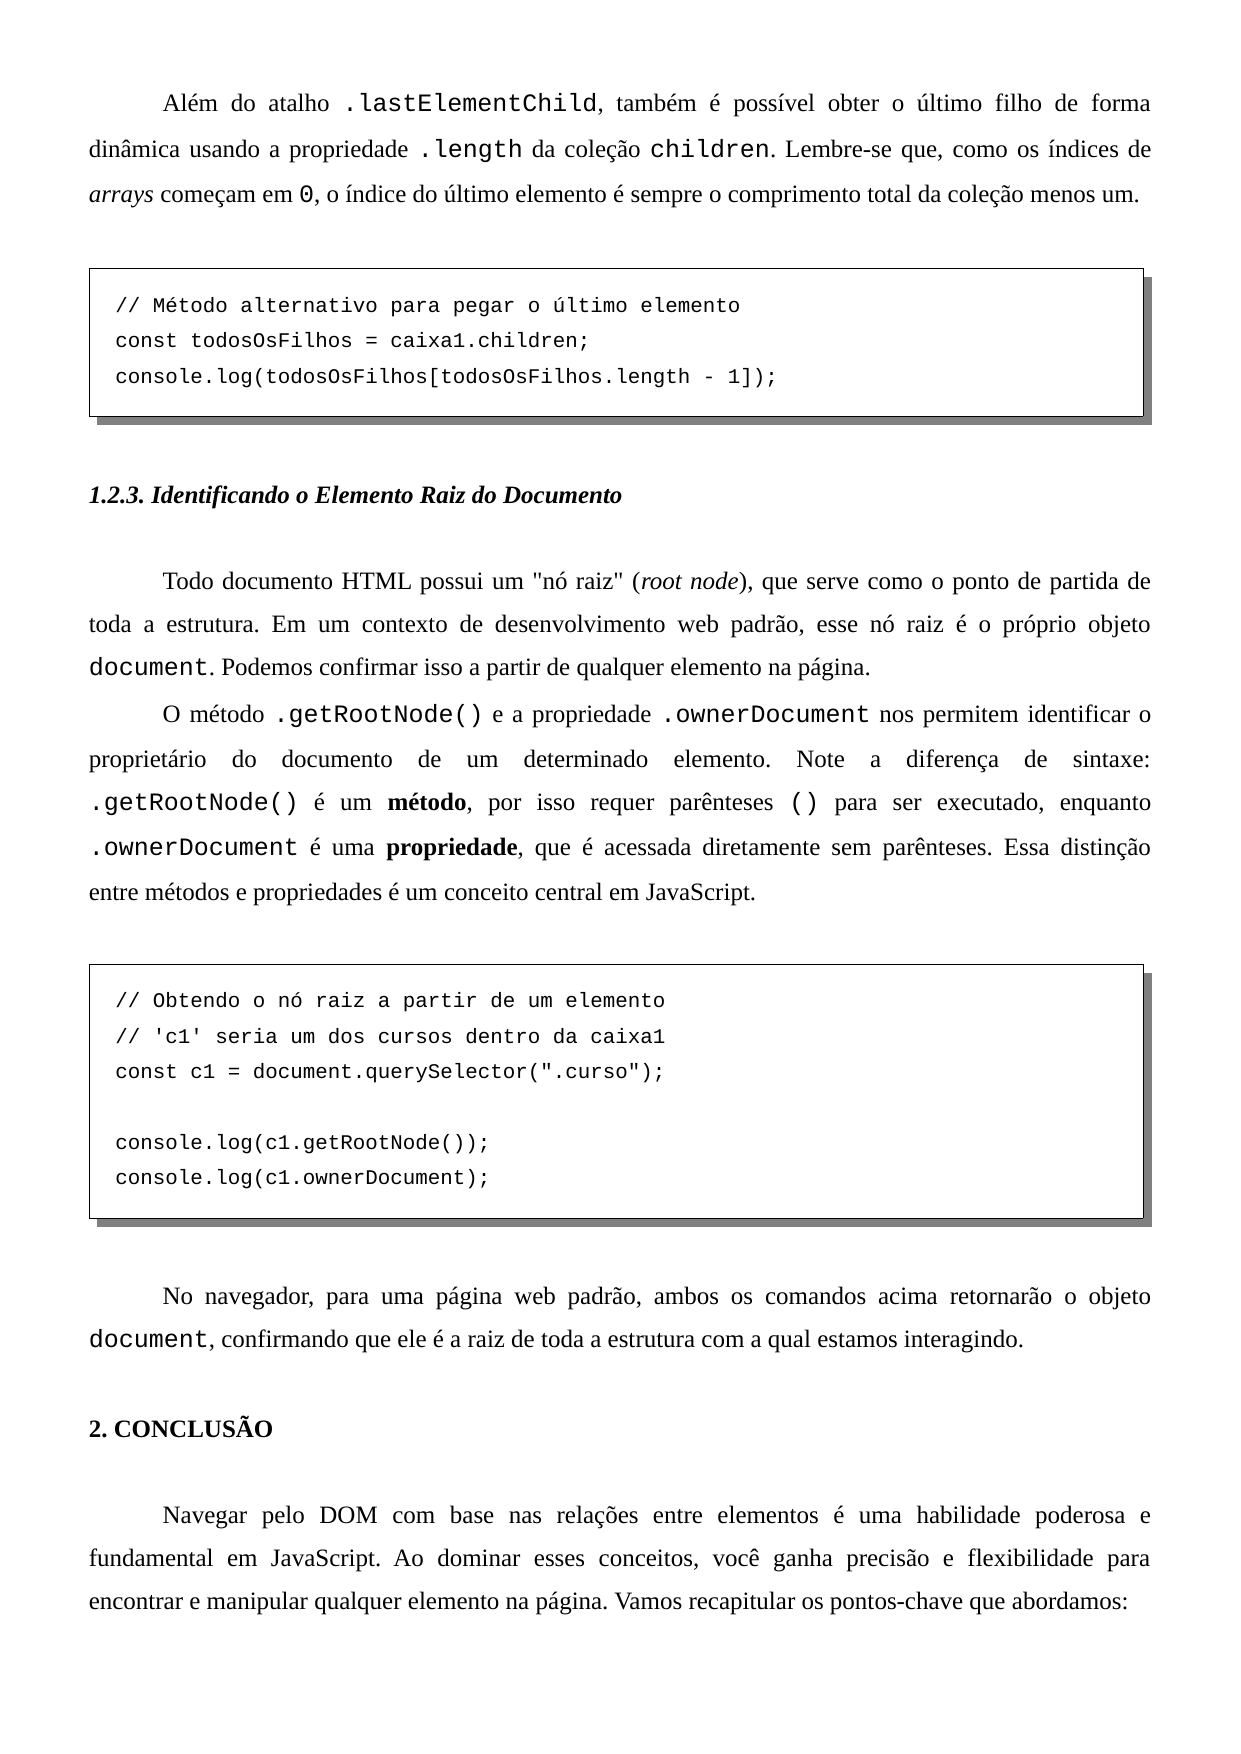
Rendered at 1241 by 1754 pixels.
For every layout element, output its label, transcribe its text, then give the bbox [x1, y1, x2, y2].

text const todosOsFilhos = caixa1.children; [90, 304, 1143, 339]
text console.log(c1.getRootNode()); [90, 1105, 1143, 1141]
text Além do atalho .lastElementChild, também é possível obter o último filho de forma dinâmica usando a propriedade .length da coleção children. Lembre-se que, como os índices de arrays começam em 0, o índice do último elemento é sempre o comprimento total da coleção menos um. [88, 88, 1152, 210]
subtitle Identificando o Elemento Raiz do Documento [88, 480, 1152, 509]
text Navegar pelo DOM com base nas relações entre elementos é uma habilidade poderosa e fundamental em JavaScript. Ao dominar esses conceitos, você ganha precisão e flexibilidade para encontrar e manipular qualquer elemento na página. Vamos recapitular os pontos-chave que abordamos: [88, 1500, 1152, 1615]
text Todo documento HTML possui um "nó raiz" (root node), que serve como o ponto de partida de toda a estrutura. Em um contexto de desenvolvimento web padrão, esse nó raiz é o próprio objeto document. Podemos confirmar isso a partir de qualquer elemento na página. [88, 566, 1152, 683]
text No navegador, para uma página web padrão, ambos os comandos acima retornarão o objeto document, confirmando que ele é a raiz de toda a estrutura com a qual estamos interagindo. [88, 1281, 1152, 1355]
text // Método alternativo para pegar o último elemento [90, 269, 1143, 304]
text console.log(c1.ownerDocument); [90, 1141, 1143, 1218]
text // 'c1' seria um dos cursos dentro da caixa1 [90, 999, 1143, 1034]
text O método .getRootNode() e a propriedade .ownerDocument nos permitem identificar o proprietário do documento de um determinado elemento. Note a diferença de sintaxe: .getRootNode() é um método, por isso requer parênteses () para ser executado, enquanto .ownerDocument é uma propriedade, que é acessada diretamente sem parênteses. Essa distinção entre métodos e propriedades é um conceito central em JavaScript. [88, 699, 1152, 906]
text const c1 = document.querySelector(".curso"); [90, 1034, 1143, 1085]
subtitle Conclusão [88, 1414, 1152, 1443]
text // Obtendo o nó raiz a partir de um elemento [90, 965, 1143, 999]
text console.log(todosOsFilhos[todosOsFilhos.length - 1]); [90, 339, 1143, 416]
